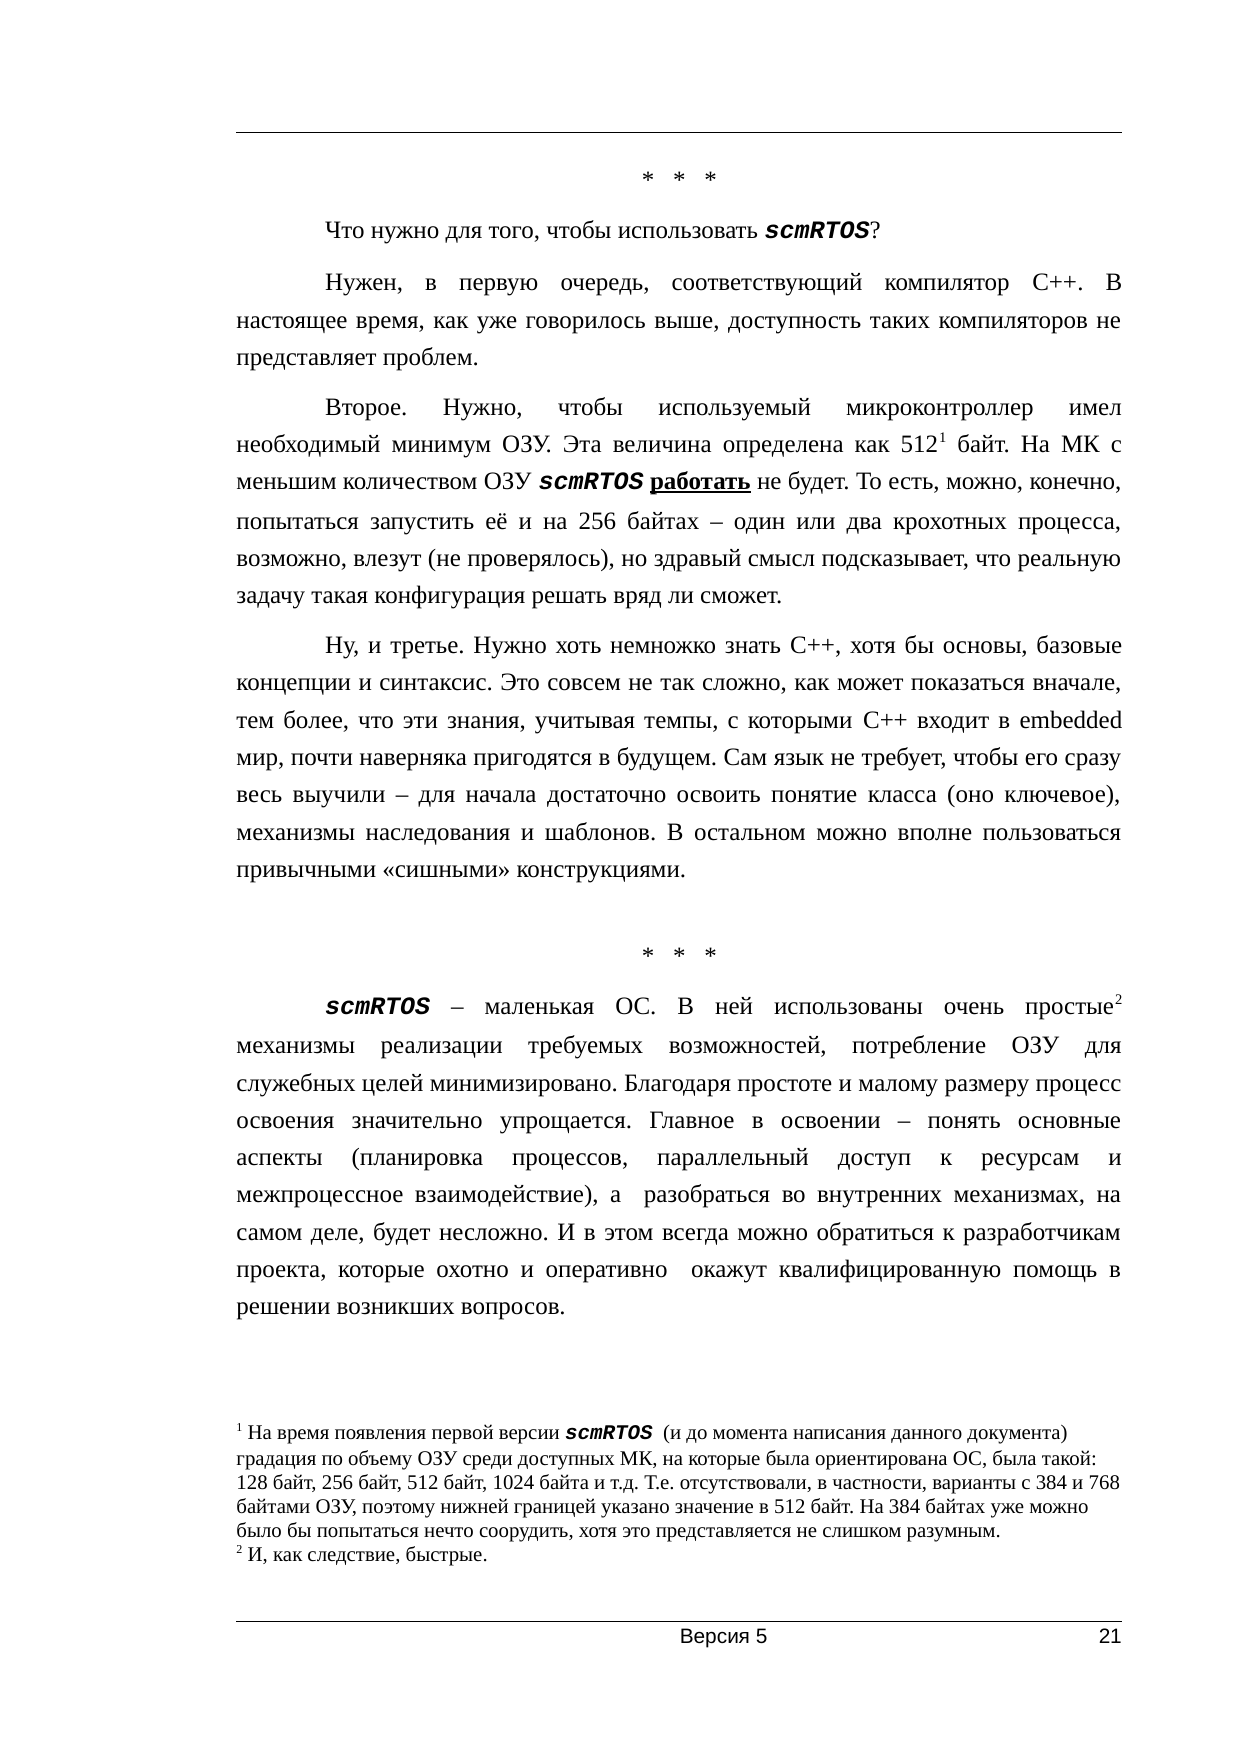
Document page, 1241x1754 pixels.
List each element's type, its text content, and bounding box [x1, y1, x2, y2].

text scmRTOS – маленькая ОС. В ней использованы очень простые механизмы реализации требуемых возможностей, потребление ОЗУ для служебных целей минимизировано. Благодаря простоте и малому размеру процесс освоения значительно упрощается. Главное в освоении – понять основные аспекты (планировка процессов, параллельный доступ к ресурсам и межпроцессное взаимодействие), а разобраться во внутренних механизмах, на самом деле, будет несложно. И в этом всегда можно обратиться к разработчикам проекта, которые охотно и оперативно окажут квалифицированную помощь в решении возникших вопросов. [236, 991, 1122, 1320]
text Второе. Нужно, чтобы используемый микроконтроллер имел необходимый минимум ОЗУ. Эта величина определена как 512 байт. На МК с меньшим количеством ОЗУ scmRTOS работать не будет. То есть, можно, конечно, попытаться запустить её и на 256 байтах – один или два крохотных процесса, возможно, влезут (не проверялось), но здравый смысл подсказывает, что реальную задачу такая конфигурация решать вряд ли сможет. [236, 392, 1122, 609]
text * * * [236, 165, 1122, 194]
text Нужен, в первую очередь, соответствующий компилятор С++. В настоящее время, как уже говорилось выше, доступность таких компиляторов не представляет проблем. [236, 267, 1122, 371]
text * * * [236, 941, 1122, 970]
text На время появления первой версии scmRTOS (и до момента написания данного документа) градация по объему ОЗУ среди доступных МК, на которые была ориентирована ОС, была такой: 128 байт, 256 байт, 512 байт, 1024 байта и т.д. Т.е. отсутствовали, в частности, варианты с 384 и 768 байтами ОЗУ, поэтому нижней границей указано значение в 512 байт. На 384 байтах уже можно было бы попытаться нечто соорудить, хотя это представляется не слишком разумным. [236, 1420, 1122, 1542]
text Ну, и третье. Нужно хоть немножко знать С++, хотя бы основы, базовые концепции и синтаксис. Это совсем не так сложно, как может показаться вначале, тем более, что эти знания, учитывая темпы, с которыми С++ входит в embedded мир, почти наверняка пригодятся в будущем. Сам язык не требует, чтобы его сразу весь выучили – для начала достаточно освоить понятие класса (оно ключевое), механизмы наследования и шаблонов. В остальном можно вполне пользоваться привычными «сишными» конструкциями. [236, 630, 1122, 883]
text И, как следствие, быстрые. [236, 1542, 1122, 1566]
text Что нужно для того, чтобы использовать scmRTOS? [236, 215, 1122, 246]
